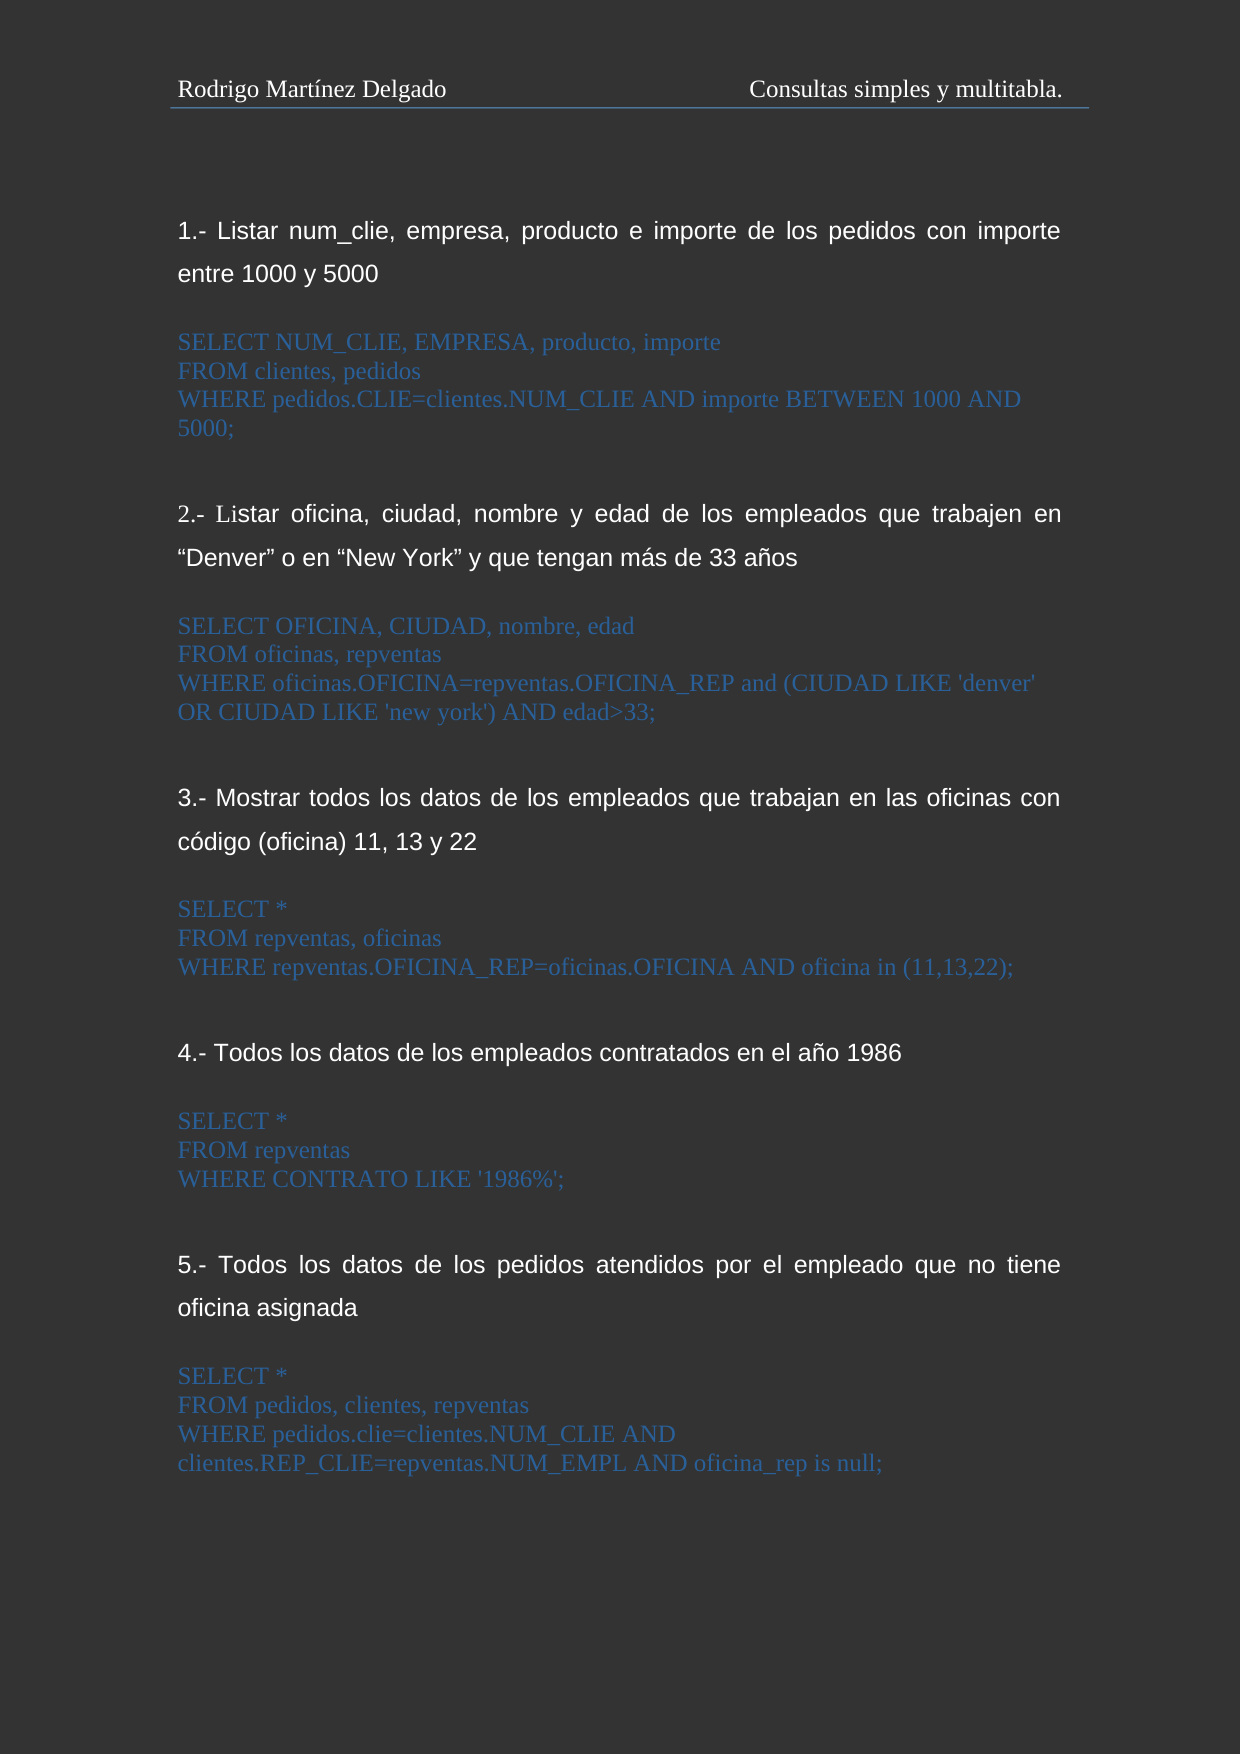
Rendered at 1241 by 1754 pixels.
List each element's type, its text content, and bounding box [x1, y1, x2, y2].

text WHERE oficinas.OFICINA=repventas.OFICINA_REP and (CIUDAD LIKE 'denver' OR CIUDAD LIKE 'new york') AND edad>33; [177, 668, 1063, 726]
text FROM repventas, oficinas [177, 923, 1063, 952]
text FROM oficinas, repventas [177, 639, 1063, 668]
text SELECT * [177, 1361, 1063, 1390]
text FROM clientes, pedidos [177, 356, 1063, 384]
text 2.- Listar oficina, ciudad, nombre y edad de los empleados que trabajen en “Denver” o en “New York” y que tengan más de 33 años [177, 499, 1063, 571]
text 1.- Listar num_clie, empresa, producto e importe de los pedidos con importe entre 1000 y 5000 [177, 216, 1063, 288]
text WHERE repventas.OFICINA_REP=oficinas.OFICINA AND oficina in (11,13,22); [177, 952, 1063, 981]
text WHERE CONTRATO LIKE '1986%'; [177, 1164, 1063, 1193]
text FROM pedidos, clientes, repventas [177, 1390, 1063, 1419]
text SELECT * [177, 894, 1063, 923]
text WHERE pedidos.CLIE=clientes.NUM_CLIE AND importe BETWEEN 1000 AND 5000; [177, 384, 1063, 442]
text SELECT OFICINA, CIUDAD, nombre, edad [177, 611, 1063, 639]
text WHERE pedidos.clie=clientes.NUM_CLIE AND clientes.REP_CLIE=repventas.NUM_EMPL AND oficina_rep is null; [177, 1419, 1063, 1476]
text 5.- Todos los datos de los pedidos atendidos por el empleado que no tiene oficina asignada [177, 1250, 1063, 1322]
text SELECT NUM_CLIE, EMPRESA, producto, importe [177, 327, 1063, 356]
text 4.- Todos los datos de los empleados contratados en el año 1986 [177, 1038, 1063, 1067]
text 3.- Mostrar todos los datos de los empleados que trabajan en las oficinas con código (oficina) 11, 13 y 22 [177, 783, 1063, 855]
text FROM repventas [177, 1135, 1063, 1164]
text SELECT * [177, 1106, 1063, 1135]
